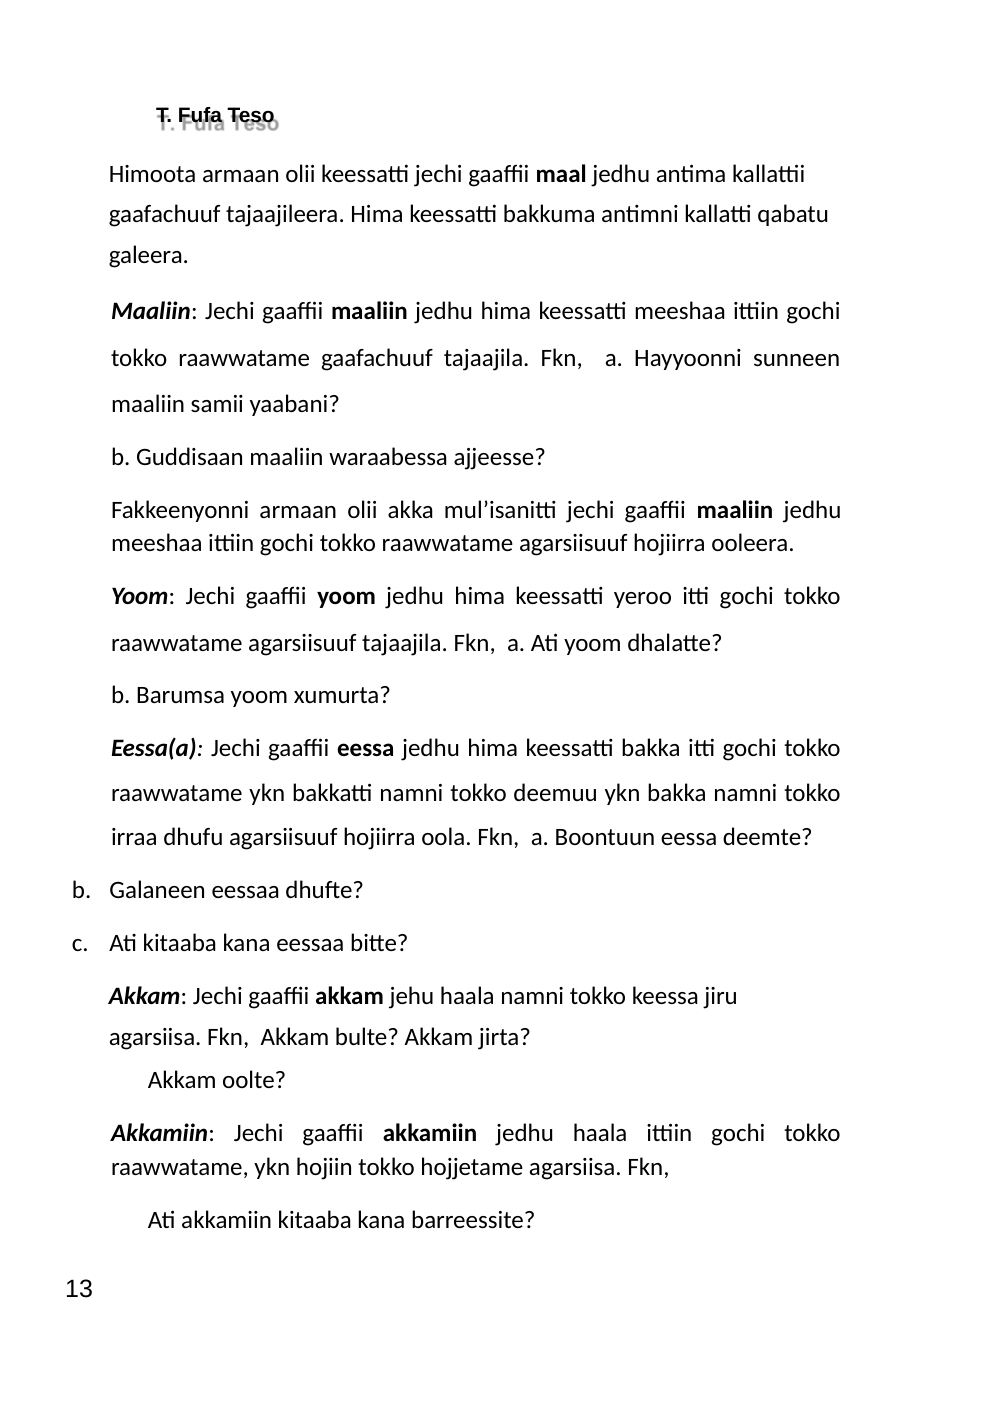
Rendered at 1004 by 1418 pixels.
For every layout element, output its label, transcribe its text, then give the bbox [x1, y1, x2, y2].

picture [142, 102, 311, 149]
list Galaneen eessaa dhufte? [72, 874, 841, 905]
text Akkam: Jechi gaaffii akkam jehu haala namni tokko keessa jiru agarsiisa. Fkn, Akkam bulte? Akkam jirta? [108, 980, 833, 1051]
text Akkam oolte? [148, 1064, 841, 1095]
text Maaliin: Jechi gaaffii maaliin jedhu hima keessatti meeshaa ittiin gochi tokko raawwatame gaafachuuf tajaajila. Fkn, a. Hayyoonni sunneen maaliin samii yaabani? [111, 296, 841, 419]
list Ati kitaaba kana eessaa bitte? [72, 927, 841, 958]
text Yoom: Jechi gaaffii yoom jedhu hima keessatti yeroo itti gochi tokko raawwatame agarsiisuuf tajaajila. Fkn, a. Ati yoom dhalatte? [111, 580, 841, 657]
text Fakkeenyonni armaan olii akka mul’isanitti jechi gaaffii maaliin jedhu meeshaa ittiin gochi tokko raawwatame agarsiisuuf hojiirra ooleera. [111, 494, 841, 558]
text Ati akkamiin kitaaba kana barreessite? [148, 1204, 841, 1235]
text Eessa(a): Jechi gaaffii eessa jedhu hima keessatti bakka itti gochi tokko raawwatame ykn bakkatti namni tokko deemuu ykn bakka namni tokko irraa dhufu agarsiisuuf hojiirra oola. Fkn, a. Boontuun eessa deemte? [111, 732, 841, 852]
text b. Guddisaan maaliin waraabessa ajjeesse? [111, 441, 841, 471]
text b. Barumsa yoom xumurta? [111, 679, 841, 710]
text Himoota armaan olii keessatti jechi gaaffii maal jedhu antima kallattii gaafachuuf tajaajileera. Hima keessatti bakkuma antimni kallatti qabatu galeera. [108, 158, 842, 269]
text Akkamiin: Jechi gaaffii akkamiin jedhu haala ittiin gochi tokko raawwatame, ykn hojiin tokko hojjetame agarsiisa. Fkn, [111, 1118, 841, 1182]
